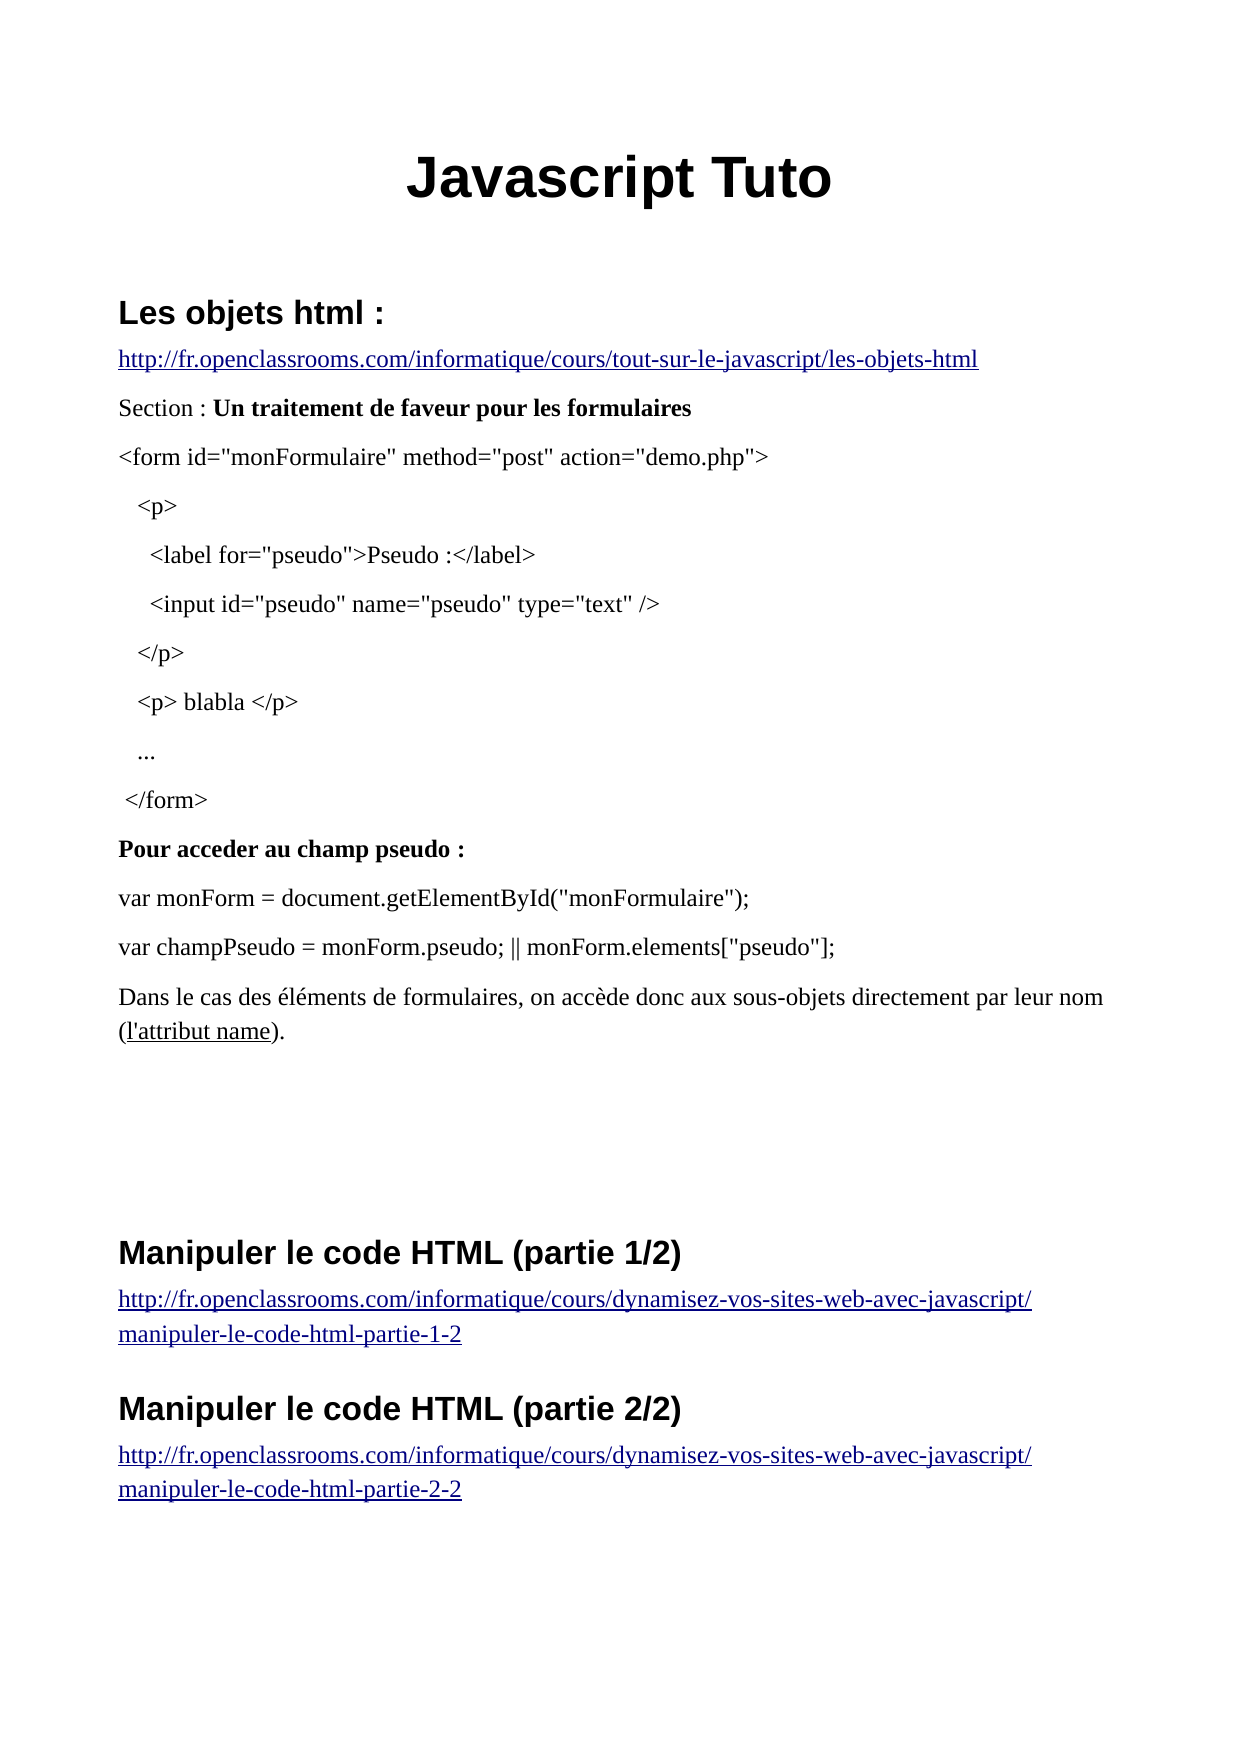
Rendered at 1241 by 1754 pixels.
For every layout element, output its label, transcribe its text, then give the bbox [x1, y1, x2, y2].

subtitle Les objets html : [118, 293, 1122, 331]
text http://fr.openclassrooms.com/informatique/cours/dynamisez-vos-sites-web-avec-javascript/manipuler-le-code-html-partie-1-2 [118, 1284, 1122, 1347]
text <form id="monFormulaire" method="post" action="demo.php"> [118, 442, 1122, 471]
text var monForm = document.getElementById("monFormulaire"); [118, 883, 1122, 912]
text <input id="pseudo" name="pseudo" type="text" /> [118, 589, 1122, 618]
text </p> [118, 638, 1122, 667]
text Pour acceder au champ pseudo : [118, 834, 1122, 863]
text <p> blabla </p> [118, 687, 1122, 716]
text <p> [118, 491, 1122, 520]
text var champPseudo = monForm.pseudo; || monForm.elements["pseudo"]; [118, 932, 1122, 961]
text ... [118, 736, 1122, 765]
text http://fr.openclassrooms.com/informatique/cours/dynamisez-vos-sites-web-avec-javascript/manipuler-le-code-html-partie-2-2 [118, 1440, 1122, 1503]
title Javascript Tuto [118, 143, 1122, 210]
text Section : Un traitement de faveur pour les formulaires [118, 393, 1122, 422]
text </form> [118, 785, 1122, 814]
subtitle Manipuler le code HTML (partie 2/2) [118, 1389, 1122, 1427]
text <label for="pseudo">Pseudo :</label> [118, 540, 1122, 569]
subtitle Manipuler le code HTML (partie 1/2) [118, 1233, 1122, 1272]
text http://fr.openclassrooms.com/informatique/cours/tout-sur-le-javascript/les-objets-html [118, 344, 1122, 372]
text Dans le cas des éléments de formulaires, on accède donc aux sous-objets directement par leur nom (l'attribut name). [118, 982, 1122, 1045]
